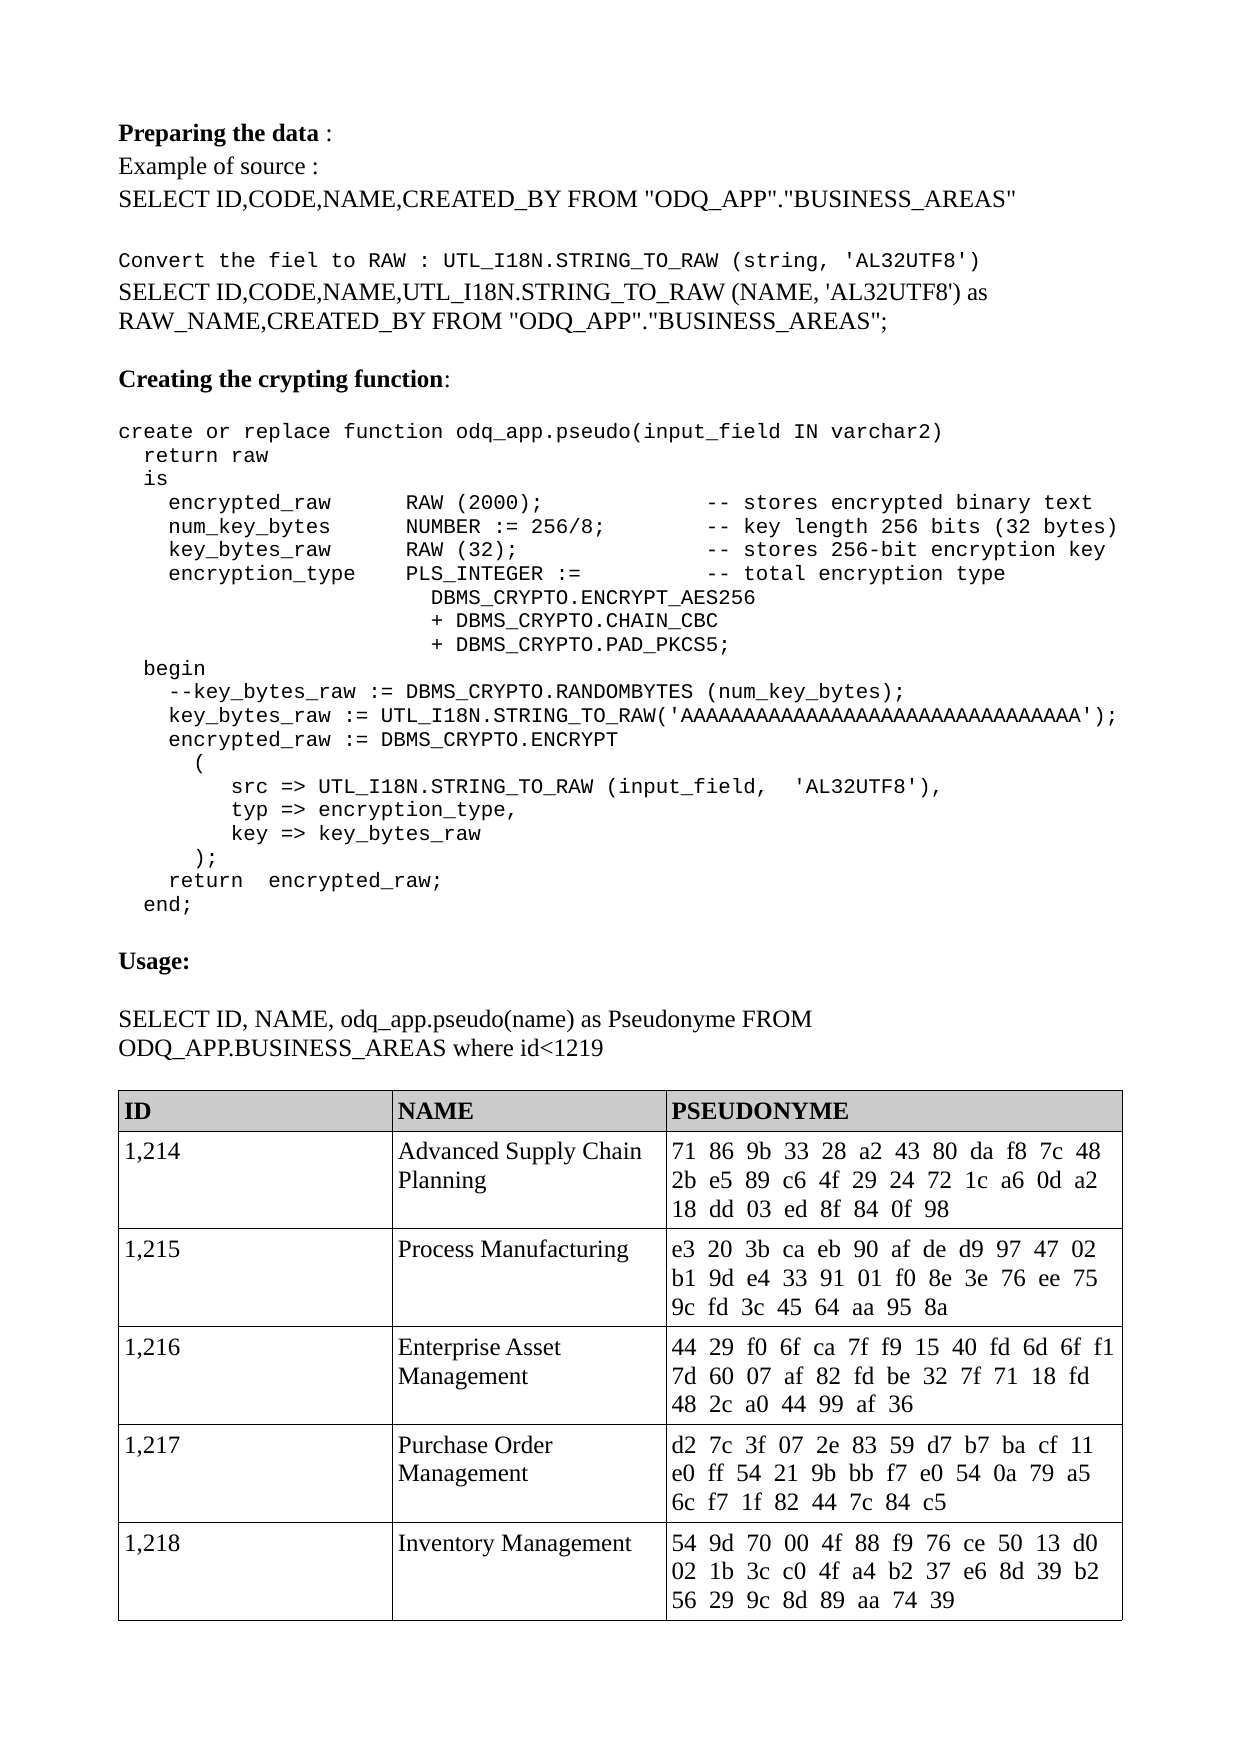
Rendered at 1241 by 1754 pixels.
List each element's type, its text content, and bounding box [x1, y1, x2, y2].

text Creating the crypting function: [118, 364, 1122, 392]
text key => key_bytes_raw [118, 823, 1122, 847]
text key_bytes_raw := UTL_I18N.STRING_TO_RAW('AAAAAAAAAAAAAAAAAAAAAAAAAAAAAAAA'); [118, 705, 1122, 728]
text SELECT ID,CODE,NAME,UTL_I18N.STRING_TO_RAW (NAME, 'AL32UTF8') as RAW_NAME,CREATED_BY FROM "ODQ_APP"."BUSINESS_AREAS"; [118, 277, 1122, 335]
table_cell 71 86 9b 33 28 a2 43 80 da f8 7c 48 2b e5 89 c6 4f 29 24 72 1c a6 0d a2 18 dd 03 ed 8f 84 0f 98 [667, 1132, 1122, 1228]
text num_key_bytes NUMBER := 256/8; -- key length 256 bits (32 bytes) [118, 516, 1122, 539]
text --key_bytes_raw := DBMS_CRYPTO.RANDOMBYTES (num_key_bytes); [118, 681, 1122, 705]
text DBMS_CRYPTO.ENCRYPT_AES256 [118, 587, 1122, 610]
table_cell 1,215 [119, 1229, 392, 1326]
text is [118, 468, 1122, 492]
table_cell Purchase Order Management [393, 1425, 666, 1522]
table_cell 44 29 f0 6f ca 7f f9 15 40 fd 6d 6f f1 7d 60 07 af 82 fd be 32 7f 71 18 fd 48 2c a0 44 99 af 36 [667, 1327, 1122, 1424]
text encrypted_raw := DBMS_CRYPTO.ENCRYPT [118, 728, 1122, 752]
text key_bytes_raw RAW (32); -- stores 256-bit encryption key [118, 539, 1122, 563]
table_header PSEUDONYME [667, 1091, 1122, 1131]
table_cell 1,217 [119, 1425, 392, 1522]
text ( [118, 752, 1122, 776]
text + DBMS_CRYPTO.CHAIN_CBC [118, 610, 1122, 634]
text Convert the fiel to RAW : UTL_I18N.STRING_TO_RAW (string, 'AL32UTF8') [118, 250, 1122, 274]
table_cell Enterprise Asset Management [393, 1327, 666, 1424]
text src => UTL_I18N.STRING_TO_RAW (input_field, 'AL32UTF8'), [118, 776, 1122, 799]
table_cell 1,218 [119, 1523, 392, 1619]
text + DBMS_CRYPTO.PAD_PKCS5; [118, 634, 1122, 658]
text begin [118, 658, 1122, 681]
text encrypted_raw RAW (2000); -- stores encrypted binary text [118, 492, 1122, 516]
table_cell Advanced Supply Chain Planning [393, 1132, 666, 1228]
text encryption_type PLS_INTEGER := -- total encryption type [118, 563, 1122, 587]
text return raw [118, 445, 1122, 468]
table_header ID [119, 1091, 392, 1131]
text create or replace function odq_app.pseudo(input_field IN varchar2) [118, 421, 1122, 445]
table_header NAME [393, 1091, 666, 1131]
text return encrypted_raw; [118, 870, 1122, 894]
text Preparing the data : [118, 118, 1122, 147]
table_cell d2 7c 3f 07 2e 83 59 d7 b7 ba cf 11 e0 ff 54 21 9b bb f7 e0 54 0a 79 a5 6c f7 1f 82 44 7c 84 c5 [667, 1425, 1122, 1522]
table_cell 1,214 [119, 1132, 392, 1228]
table_cell 1,216 [119, 1327, 392, 1424]
text Usage: [118, 946, 1122, 975]
text SELECT ID, NAME, odq_app.pseudo(name) as Pseudonyme FROM ODQ_APP.BUSINESS_AREAS where id<1219 [118, 1004, 1122, 1061]
text Example of source : [118, 151, 1122, 180]
table_cell e3 20 3b ca eb 90 af de d9 97 47 02 b1 9d e4 33 91 01 f0 8e 3e 76 ee 75 9c fd 3c 45 64 aa 95 8a [667, 1229, 1122, 1326]
table_cell Inventory Management [393, 1523, 666, 1619]
text typ => encryption_type, [118, 799, 1122, 823]
text SELECT ID,CODE,NAME,CREATED_BY FROM "ODQ_APP"."BUSINESS_AREAS" [118, 184, 1122, 213]
table_cell Process Manufacturing [393, 1229, 666, 1326]
text ); [118, 847, 1122, 870]
text end; [118, 894, 1122, 918]
table_cell 54 9d 70 00 4f 88 f9 76 ce 50 13 d0 02 1b 3c c0 4f a4 b2 37 e6 8d 39 b2 56 29 9c 8d 89 aa 74 39 [667, 1523, 1122, 1619]
